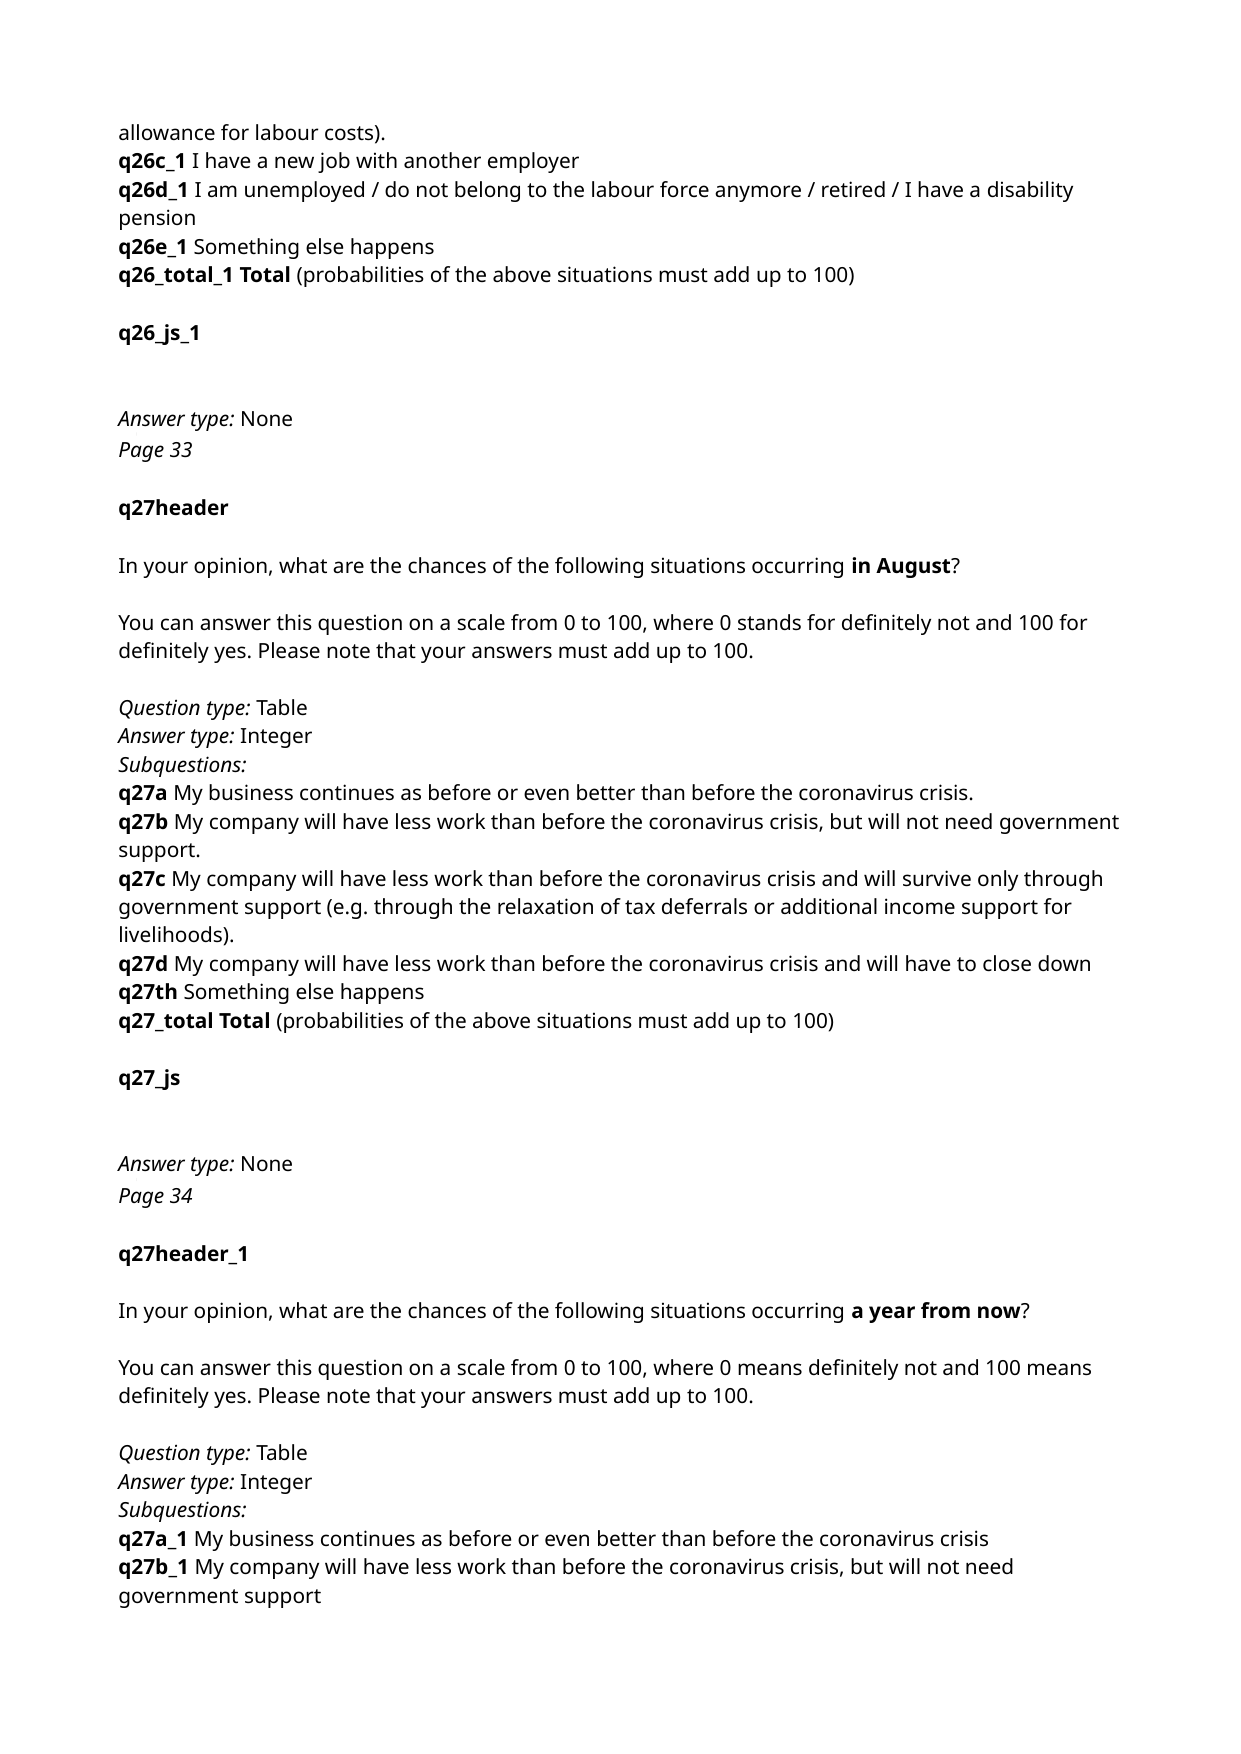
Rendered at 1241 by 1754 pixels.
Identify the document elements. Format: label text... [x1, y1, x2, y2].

text Question type: Table [118, 693, 1122, 721]
subtitle q27header_1 [118, 1239, 1122, 1267]
subtitle q27_js [118, 1063, 1122, 1092]
text Page 33 [118, 436, 1122, 464]
text Subquestions: q27a My business continues as before or even better than before the coronavirus crisis. q27b My company will have less work than before the coronavirus crisis, but will not need government support. q27c My company will have less work than before the coronavirus crisis and will survive only through government support (e.g. through the relaxation of tax deferrals or additional income support for livelihoods). q27d My company will have less work than before the coronavirus crisis and will have to close down q27th Something else happens q27_total Total (probabilities of the above situations must add up to 100) [118, 750, 1122, 1034]
text Answer type: Integer [118, 1467, 1122, 1495]
text Subquestions: q27a_1 My business continues as before or even better than before the coronavirus crisis q27b_1 My company will have less work than before the coronavirus crisis, but will not need government support [118, 1495, 1122, 1609]
text Question type: Table [118, 1438, 1122, 1467]
text Answer type: None [118, 404, 1122, 432]
subtitle q27header [118, 493, 1122, 522]
text allowance for labour costs). q26c_1 I have a new job with another employer q26d_1 I am unemployed / do not belong to the labour force anymore / retired / I have a disability pension q26e_1 Something else happens q26_total_1 Total (probabilities of the above situations must add up to 100) [118, 118, 1122, 289]
text In your opinion, what are the chances of the following situations occurring a year from now? You can answer this question on a scale from 0 to 100, where 0 means definitely not and 100 means definitely yes. Please note that your answers must add up to 100. [118, 1296, 1122, 1410]
subtitle q26_js_1 [118, 318, 1122, 346]
text Answer type: Integer [118, 721, 1122, 750]
text Page 34 [118, 1181, 1122, 1209]
text In your opinion, what are the chances of the following situations occurring in August? You can answer this question on a scale from 0 to 100, where 0 stands for definitely not and 100 for definitely yes. Please note that your answers must add up to 100. [118, 551, 1122, 664]
text Answer type: None [118, 1149, 1122, 1178]
